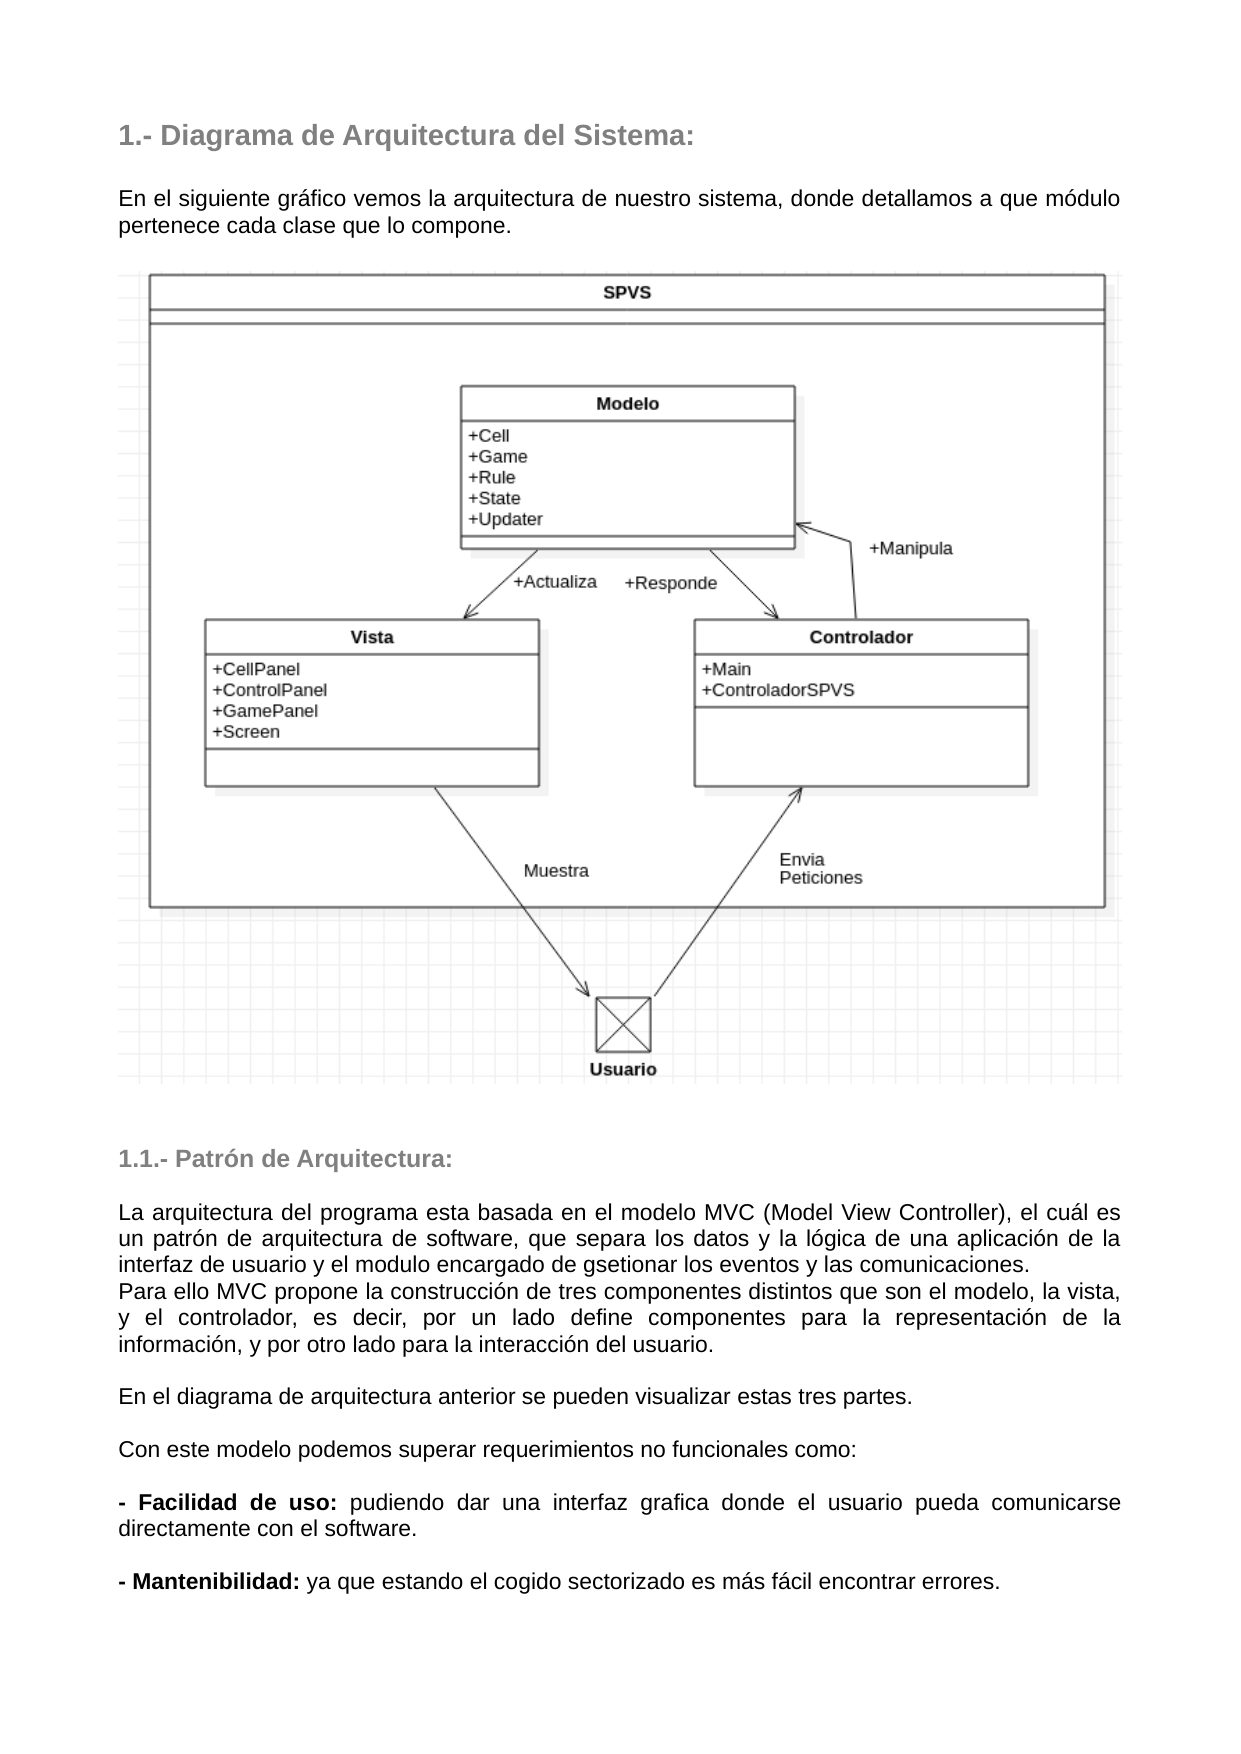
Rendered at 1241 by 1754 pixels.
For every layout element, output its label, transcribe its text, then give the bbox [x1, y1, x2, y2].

text La arquitectura del programa esta basada en el modelo MVC (Model View Controller), el cuál es un patrón de arquitectura de software, que separa los datos y la lógica de una aplicación de la interfaz de usuario y el modulo encargado de gsetionar los eventos y las comunicaciones. [118, 1199, 1122, 1278]
picture [118, 271, 1123, 1084]
text En el diagrama de arquitectura anterior se pueden visualizar estas tres partes. [118, 1383, 1122, 1409]
text Con este modelo podemos superar requerimientos no funcionales como: [118, 1436, 1122, 1462]
text - Facilidad de uso: pudiendo dar una interfaz grafica donde el usuario pueda comunicarse directamente con el software. [118, 1489, 1122, 1541]
text 1.1.- Patrón de Arquitectura: [118, 1144, 1122, 1172]
text Para ello MVC propone la construcción de tres componentes distintos que son el modelo, la vista, y el controlador, es decir, por un lado define componentes para la representación de la información, y por otro lado para la interacción del usuario. [118, 1278, 1122, 1357]
text - Mantenibilidad: ya que estando el cogido sectorizado es más fácil encontrar errores. [118, 1568, 1122, 1594]
text En el siguiente gráfico vemos la arquitectura de nuestro sistema, donde detallamos a que módulo pertenece cada clase que lo compone. [118, 185, 1122, 238]
text 1.- Diagrama de Arquitectura del Sistema: [118, 118, 1122, 152]
